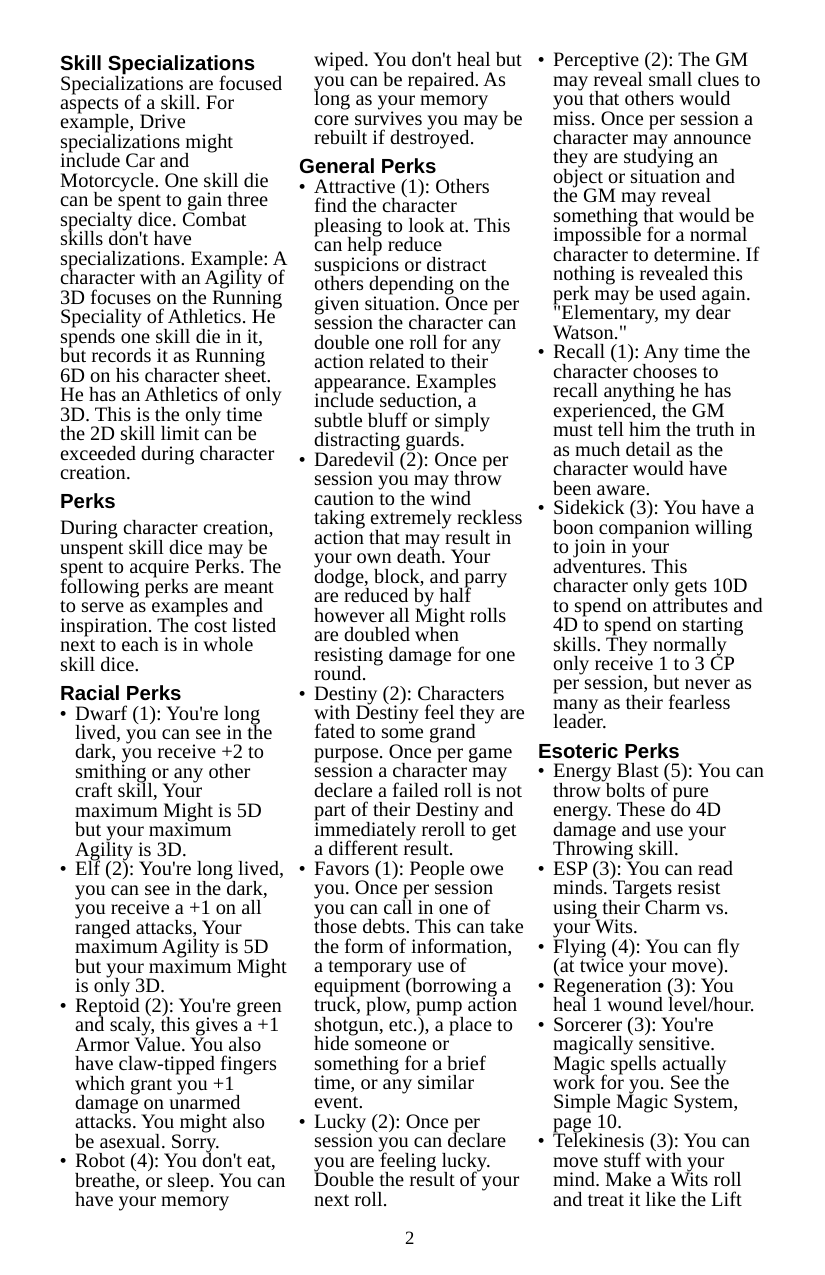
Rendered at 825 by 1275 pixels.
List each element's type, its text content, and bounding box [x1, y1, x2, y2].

list ESP (3): You can read minds. Targets resist using their Charm vs. your Wits. [538, 860, 765, 938]
list Destiny (2): Characters with Destiny feel they are fated to some grand purpose. Once per game session a character may declare a failed roll is not part of their Destiny and immediately reroll to get a different result. [299, 684, 526, 860]
list Reptoid (2): You're green and scaly, this gives a +1 Armor Value. You also have claw-tipped fingers which grant you +1 damage on unarmed attacks. You might also be asexual. Sorry. [60, 997, 287, 1152]
list Recall (1): Any time the character chooses to recall anything he has experienced, the GM must tell him the truth in as much detail as the character would have been aware. [538, 343, 765, 499]
list Energy Blast (5): You can throw bolts of pure energy. These do 4D damage and use your Throwing skill. [538, 762, 765, 860]
list Lucky (2): Once per session you can declare you are feeling lucky. Double the result of your next roll. [299, 1113, 526, 1210]
list Daredevil (2): Once per session you may throw caution to the wind taking extremely reckless action that may result in your own death. Your dodge, block, and parry are reduced by half however all Might rolls are doubled when resisting damage for one round. [299, 451, 526, 684]
subtitle Esoteric Perks [538, 739, 765, 762]
list Flying (4): You can fly (at twice your move). [538, 938, 765, 977]
subtitle Skill Specializations [60, 51, 287, 74]
list Telekinesis (3): You can move stuff with your mind. Make a Wits roll and treat it like the Lift [538, 1132, 765, 1210]
list Sidekick (3): You have a boon companion willing to join in your adventures. This character only gets 10D to spend on attributes and 4D to spend on starting skills. They normally only receive 1 to 3 CP per session, but never as many as their fearless leader. [538, 499, 765, 733]
list Robot (4): You don't eat, breathe, or sleep. You can have your memory [60, 1152, 287, 1211]
list Perceptive (2): The GM may reveal small clues to you that others would miss. Once per session a character may announce they are studying an object or situation and the GM may reveal something that would be impossible for a normal character to determine. If nothing is revealed this perk may be used again. "Elementary, my dear Watson." [538, 51, 765, 343]
list Regeneration (3): You heal 1 wound level/hour. [538, 977, 765, 1016]
list wiped. You don't heal but you can be repaired. As long as your memory core survives you may be rebuilt if destroyed. [299, 51, 526, 148]
list Favors (1): People owe you. Once per session you can call in one of those debts. This can take the form of information, a temporary use of equipment (borrowing a truck, plow, pump action shotgun, etc.), a place to hide someone or something for a brief time, or any similar event. [299, 860, 526, 1113]
list Attractive (1): Others find the character pleasing to look at. This can help reduce suspicions or distract others depending on the given situation. Once per session the character can double one roll for any action related to their appearance. Examples include seduction, a subtle bluff or simply distracting guards. [299, 178, 526, 451]
list Elf (2): You're long lived, you can see in the dark, you receive a +1 on all ranged attacks, Your maximum Agility is 5D but your maximum Might is only 3D. [60, 860, 287, 997]
subtitle Racial Perks [60, 681, 287, 704]
subtitle Perks [60, 489, 287, 513]
list Dwarf (1): You're long lived, you can see in the dark, you receive +2 to smithing or any other craft skill, Your maximum Might is 5D but your maximum Agility is 3D. [60, 704, 287, 860]
subtitle General Perks [299, 154, 526, 178]
list Sorcerer (3): You're magically sensitive. Magic spells actually work for you. See the Simple Magic System, page 10. [538, 1016, 765, 1132]
text During character creation, unspent skill dice may be spent to acquire Perks. The following perks are meant to serve as examples and inspiration. The cost listed next to each is in whole skill dice. [60, 519, 287, 675]
text Specializations are focused aspects of a skill. For example, Drive specializations might include Car and Motorcycle. One skill die can be spent to gain three specialty dice. Combat skills don't have specializations. Example: A character with an Agility of 3D focuses on the Running Speciality of Athletics. He spends one skill die in it, but records it as Running 6D on his character sheet. He has an Athletics of only 3D. This is the only time the 2D skill limit can be exceeded during character creation. [60, 74, 287, 483]
